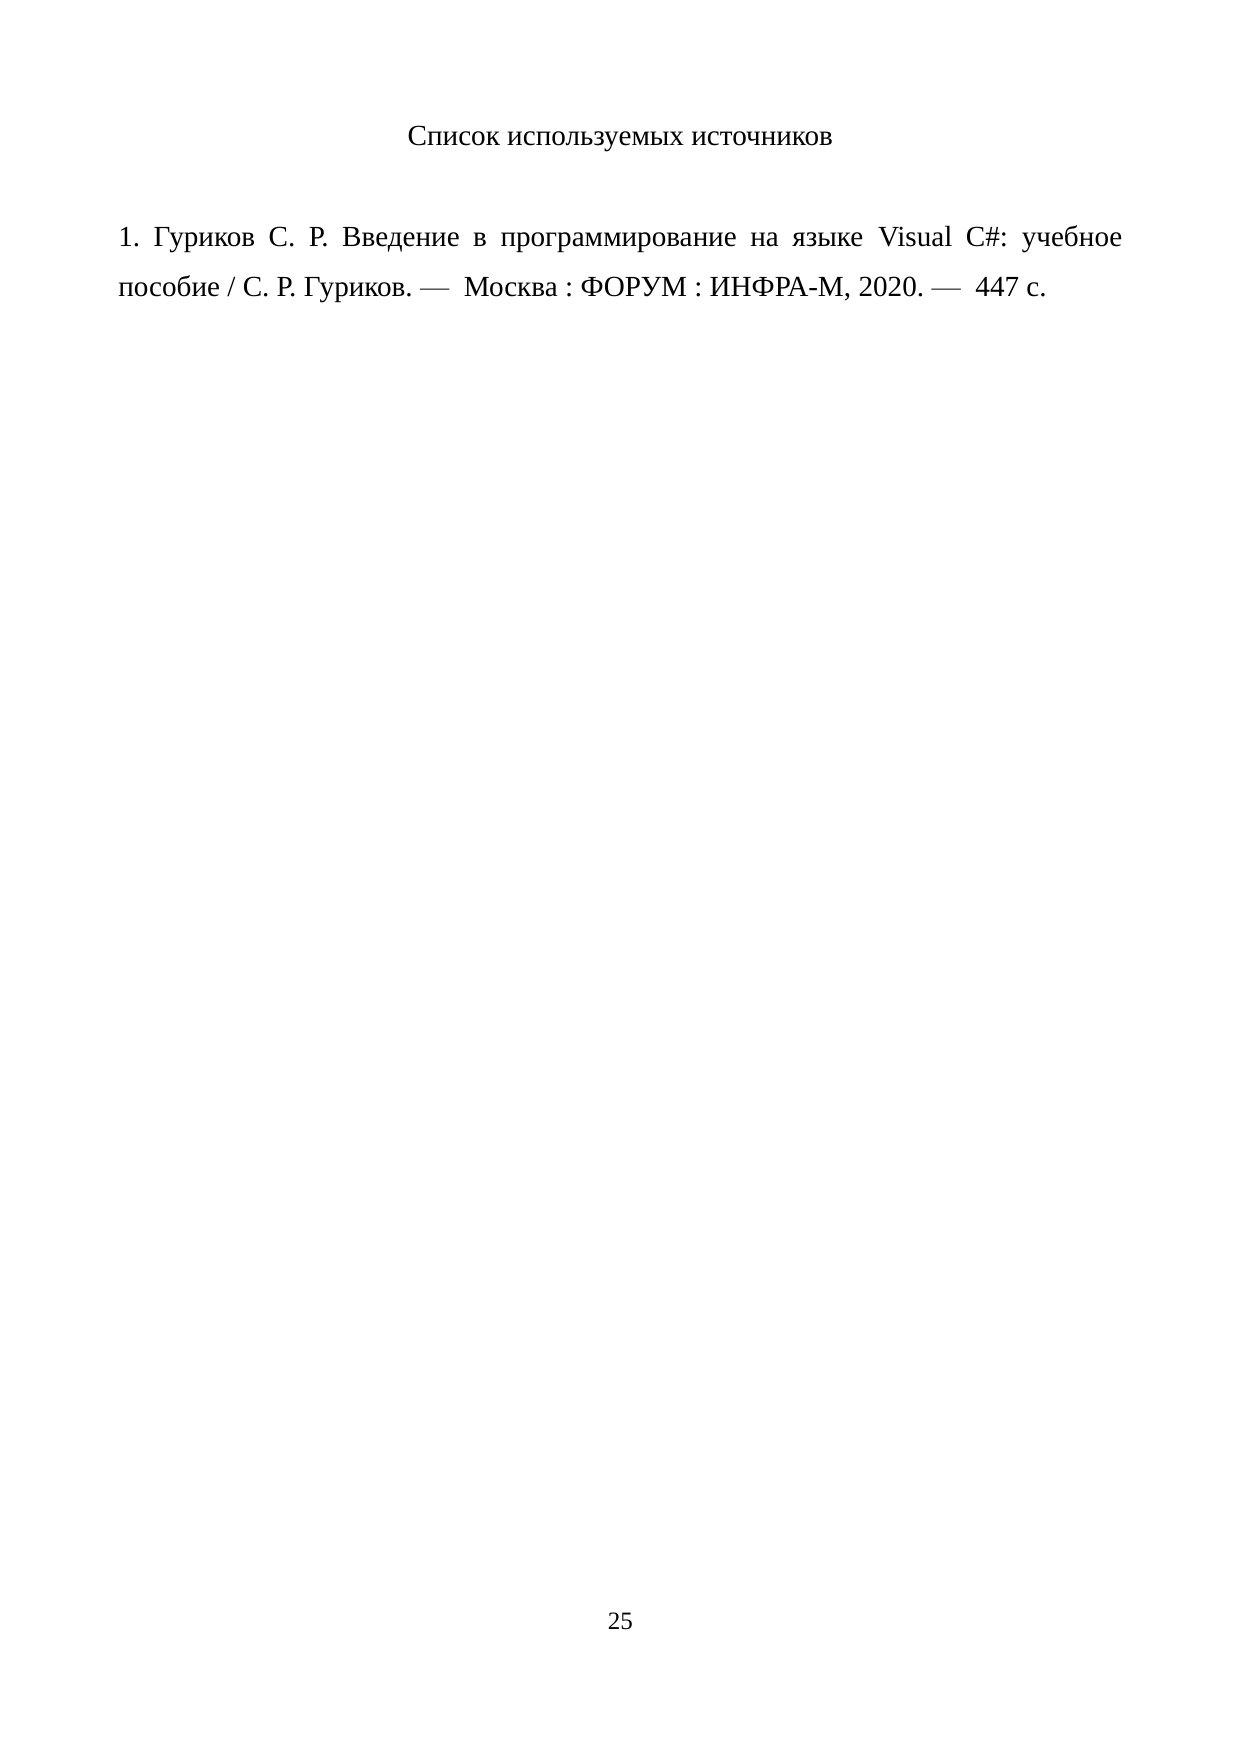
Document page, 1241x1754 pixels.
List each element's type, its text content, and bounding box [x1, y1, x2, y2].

text 1. Гуриков С. Р. Введение в программирование на языке Visual C#: учебное пособие / С. Р. Гуриков. — Москва : ФОРУМ : ИНФРА-М, 2020. — 447 с. [118, 219, 1122, 303]
text Список используемых источников [118, 118, 1122, 152]
